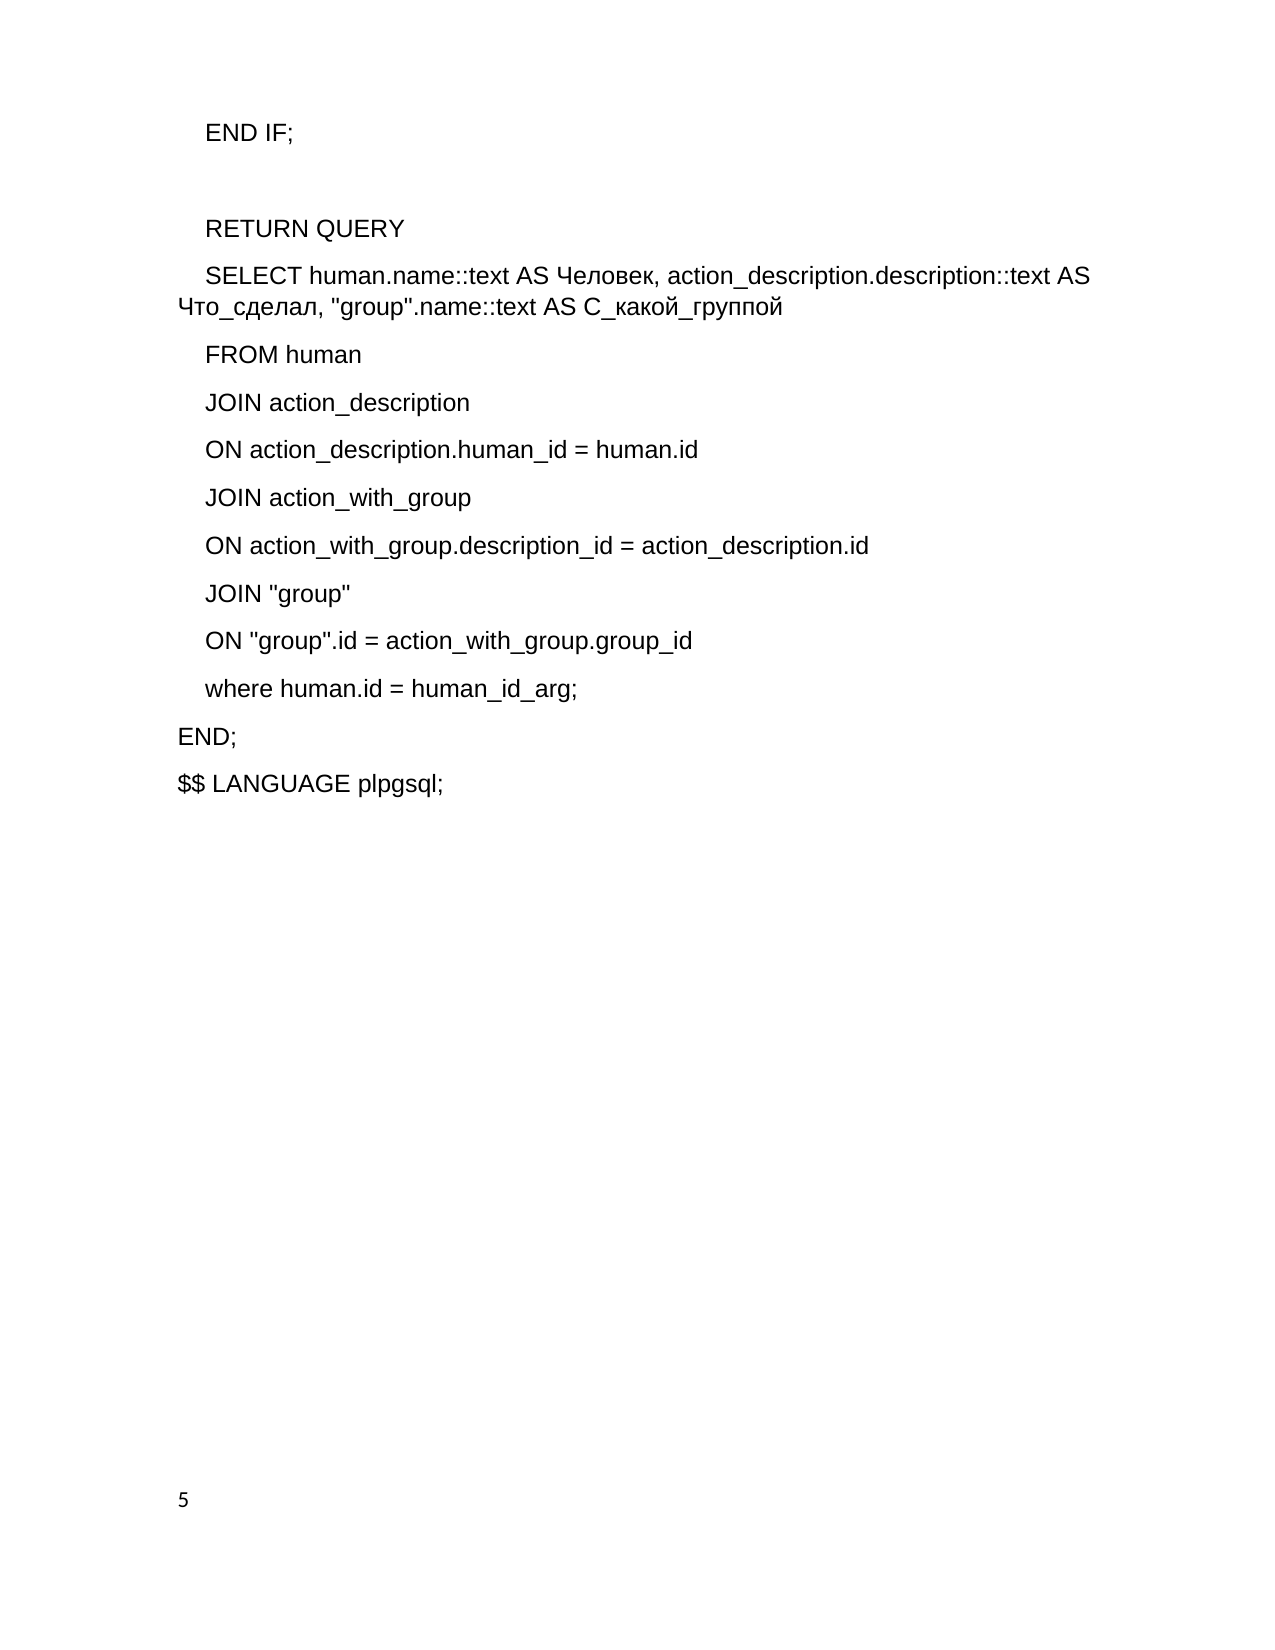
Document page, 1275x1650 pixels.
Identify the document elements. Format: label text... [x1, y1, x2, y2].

text RETURN QUERY [177, 213, 1186, 242]
text ON action_with_group.description_id = action_description.id [177, 531, 1186, 559]
text ON action_description.human_id = human.id [177, 435, 1186, 464]
text JOIN "group" [177, 578, 1186, 607]
text FROM human [177, 340, 1186, 369]
text END IF; [177, 118, 1186, 147]
text JOIN action_with_group [177, 483, 1186, 512]
text ON "group".id = action_with_group.group_id [177, 626, 1186, 655]
text where human.id = human_id_arg; [177, 674, 1186, 703]
text SELECT human.name::text AS Человек, action_description.description::text AS Что_сделал, "group".name::text AS С_какой_группой [177, 261, 1186, 321]
text $$ LANGUAGE plpgsql; [177, 769, 1186, 798]
text JOIN action_description [177, 388, 1186, 416]
text END; [177, 722, 1186, 750]
